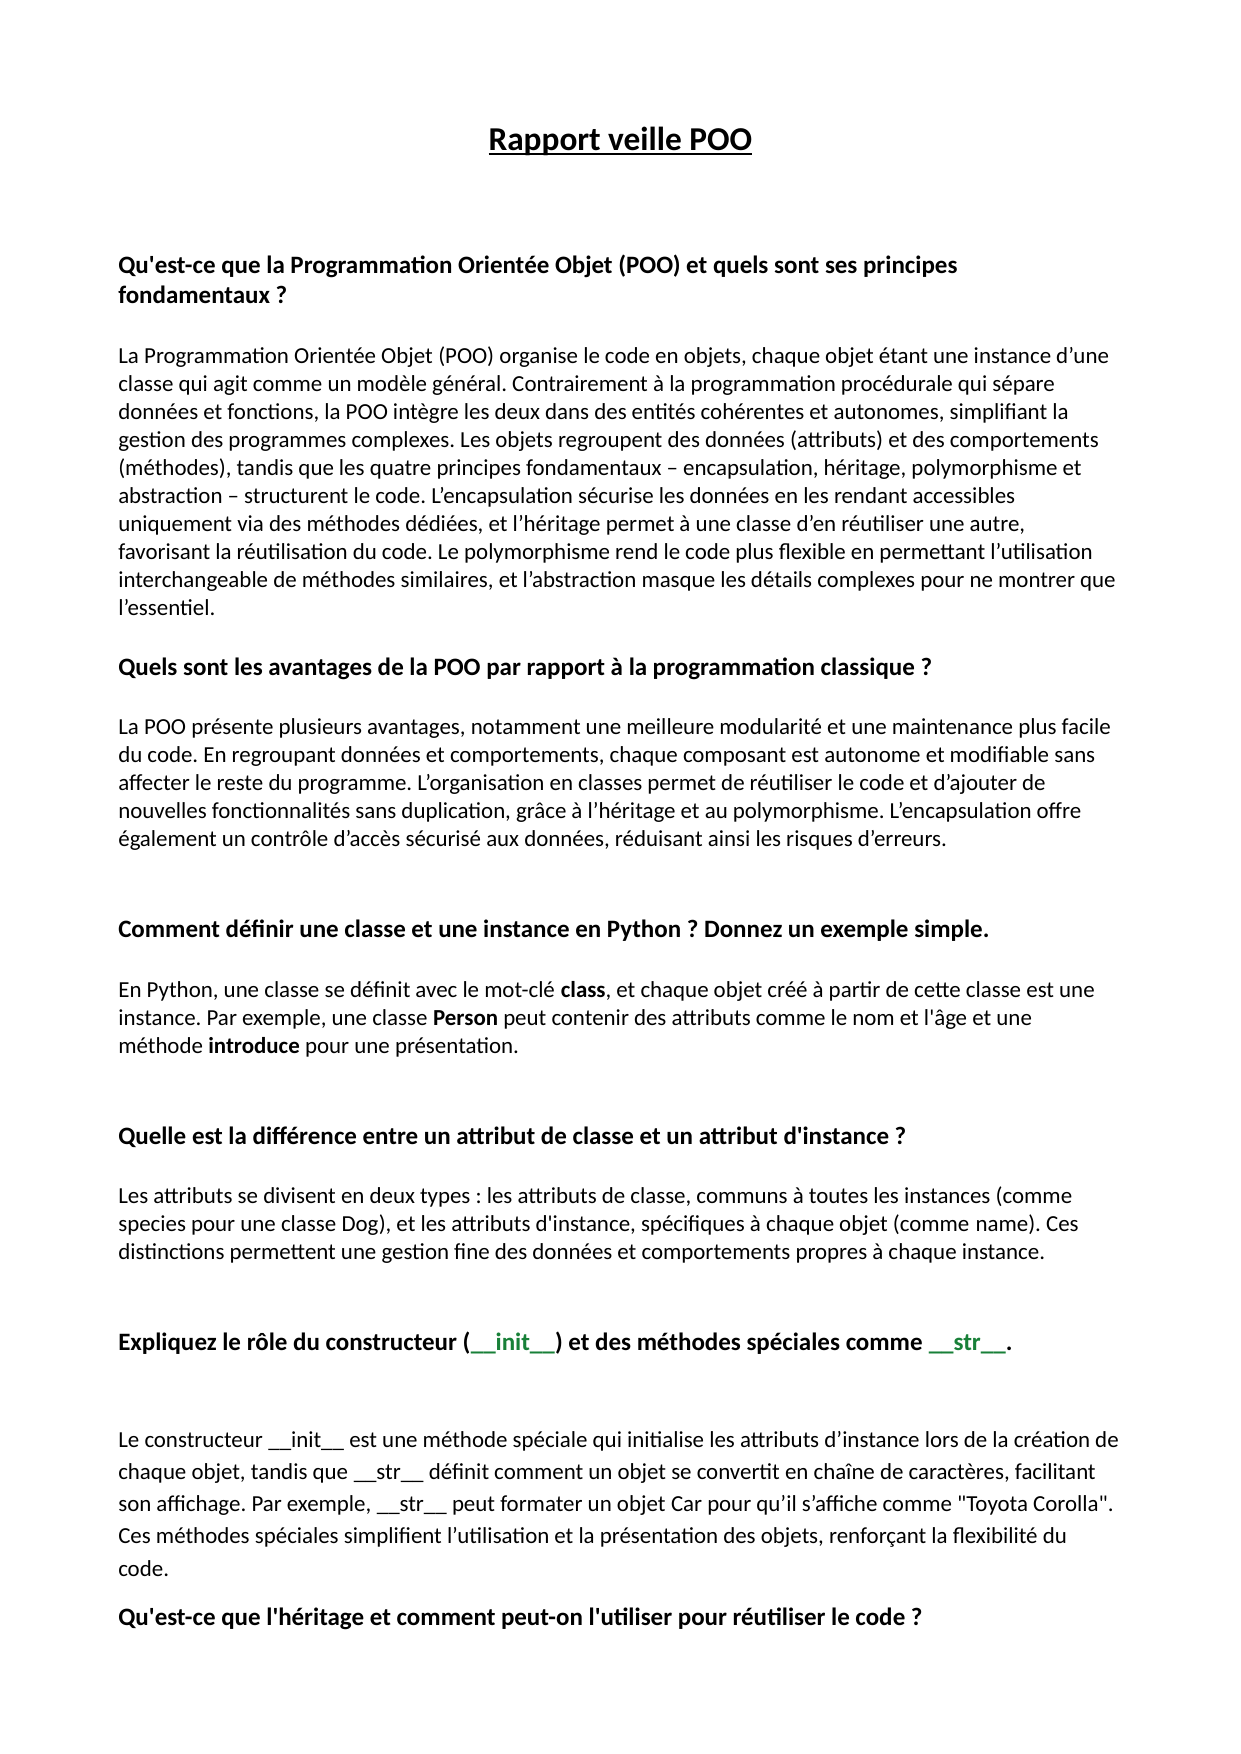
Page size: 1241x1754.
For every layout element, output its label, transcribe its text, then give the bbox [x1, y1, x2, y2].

text Quelle est la différence entre un attribut de classe et un attribut d'instance ? [118, 1120, 1122, 1150]
text Quels sont les avantages de la POO par rapport à la programmation classique ? [118, 651, 1122, 682]
text Les attributs se divisent en deux types : les attributs de classe, communs à toutes les instances (comme species pour une classe Dog), et les attributs d'instance, spécifiques à chaque objet (comme name). Ces distinctions permettent une gestion fine des données et comportements propres à chaque instance. [118, 1181, 1122, 1265]
text La POO présente plusieurs avantages, notamment une meilleure modularité et une maintenance plus facile du code. En regroupant données et comportements, chaque composant est autonome et modifiable sans affecter le reste du programme. L’organisation en classes permet de réutiliser le code et d’ajouter de nouvelles fonctionnalités sans duplication, grâce à l’héritage et au polymorphisme. L’encapsulation offre également un contrôle d’accès sécurisé aux données, réduisant ainsi les risques d’erreurs. [118, 712, 1122, 853]
text En Python, une classe se définit avec le mot-clé class, et chaque objet créé à partir de cette classe est une instance. Par exemple, une classe Person peut contenir des attributs comme le nom et l'âge et une méthode introduce pour une présentation. [118, 975, 1122, 1059]
text Le constructeur __init__ est une méthode spéciale qui initialise les attributs d’instance lors de la création de chaque objet, tandis que __str__ définit comment un objet se convertit en chaîne de caractères, facilitant son affichage. Par exemple, __str__ peut formater un objet Car pour qu’il s’affiche comme "Toyota Corolla". Ces méthodes spéciales simplifient l’utilisation et la présentation des objets, renforçant la flexibilité du code. [118, 1425, 1122, 1582]
text Qu'est-ce que l'héritage et comment peut-on l'utiliser pour réutiliser le code ? [118, 1601, 1122, 1631]
text Expliquez le rôle du constructeur (__init__) et des méthodes spéciales comme __str__. [118, 1326, 1122, 1356]
text La Programmation Orientée Objet (POO) organise le code en objets, chaque objet étant une instance d’une classe qui agit comme un modèle général. Contrairement à la programmation procédurale qui sépare données et fonctions, la POO intègre les deux dans des entités cohérentes et autonomes, simplifiant la gestion des programmes complexes. Les objets regroupent des données (attributs) et des comportements (méthodes), tandis que les quatre principes fondamentaux – encapsulation, héritage, polymorphisme et abstraction – structurent le code. L’encapsulation sécurise les données en les rendant accessibles uniquement via des méthodes dédiées, et l’héritage permet à une classe d’en réutiliser une autre, favorisant la réutilisation du code. Le polymorphisme rend le code plus flexible en permettant l’utilisation interchangeable de méthodes similaires, et l’abstraction masque les détails complexes pour ne montrer que l’essentiel. [118, 341, 1122, 621]
text Rapport veille POO [118, 118, 1122, 159]
text Comment définir une classe et une instance en Python ? Donnez un exemple simple. [118, 914, 1122, 944]
text Qu'est-ce que la Programmation Orientée Objet (POO) et quels sont ses principes fondamentaux ? [118, 249, 1122, 310]
